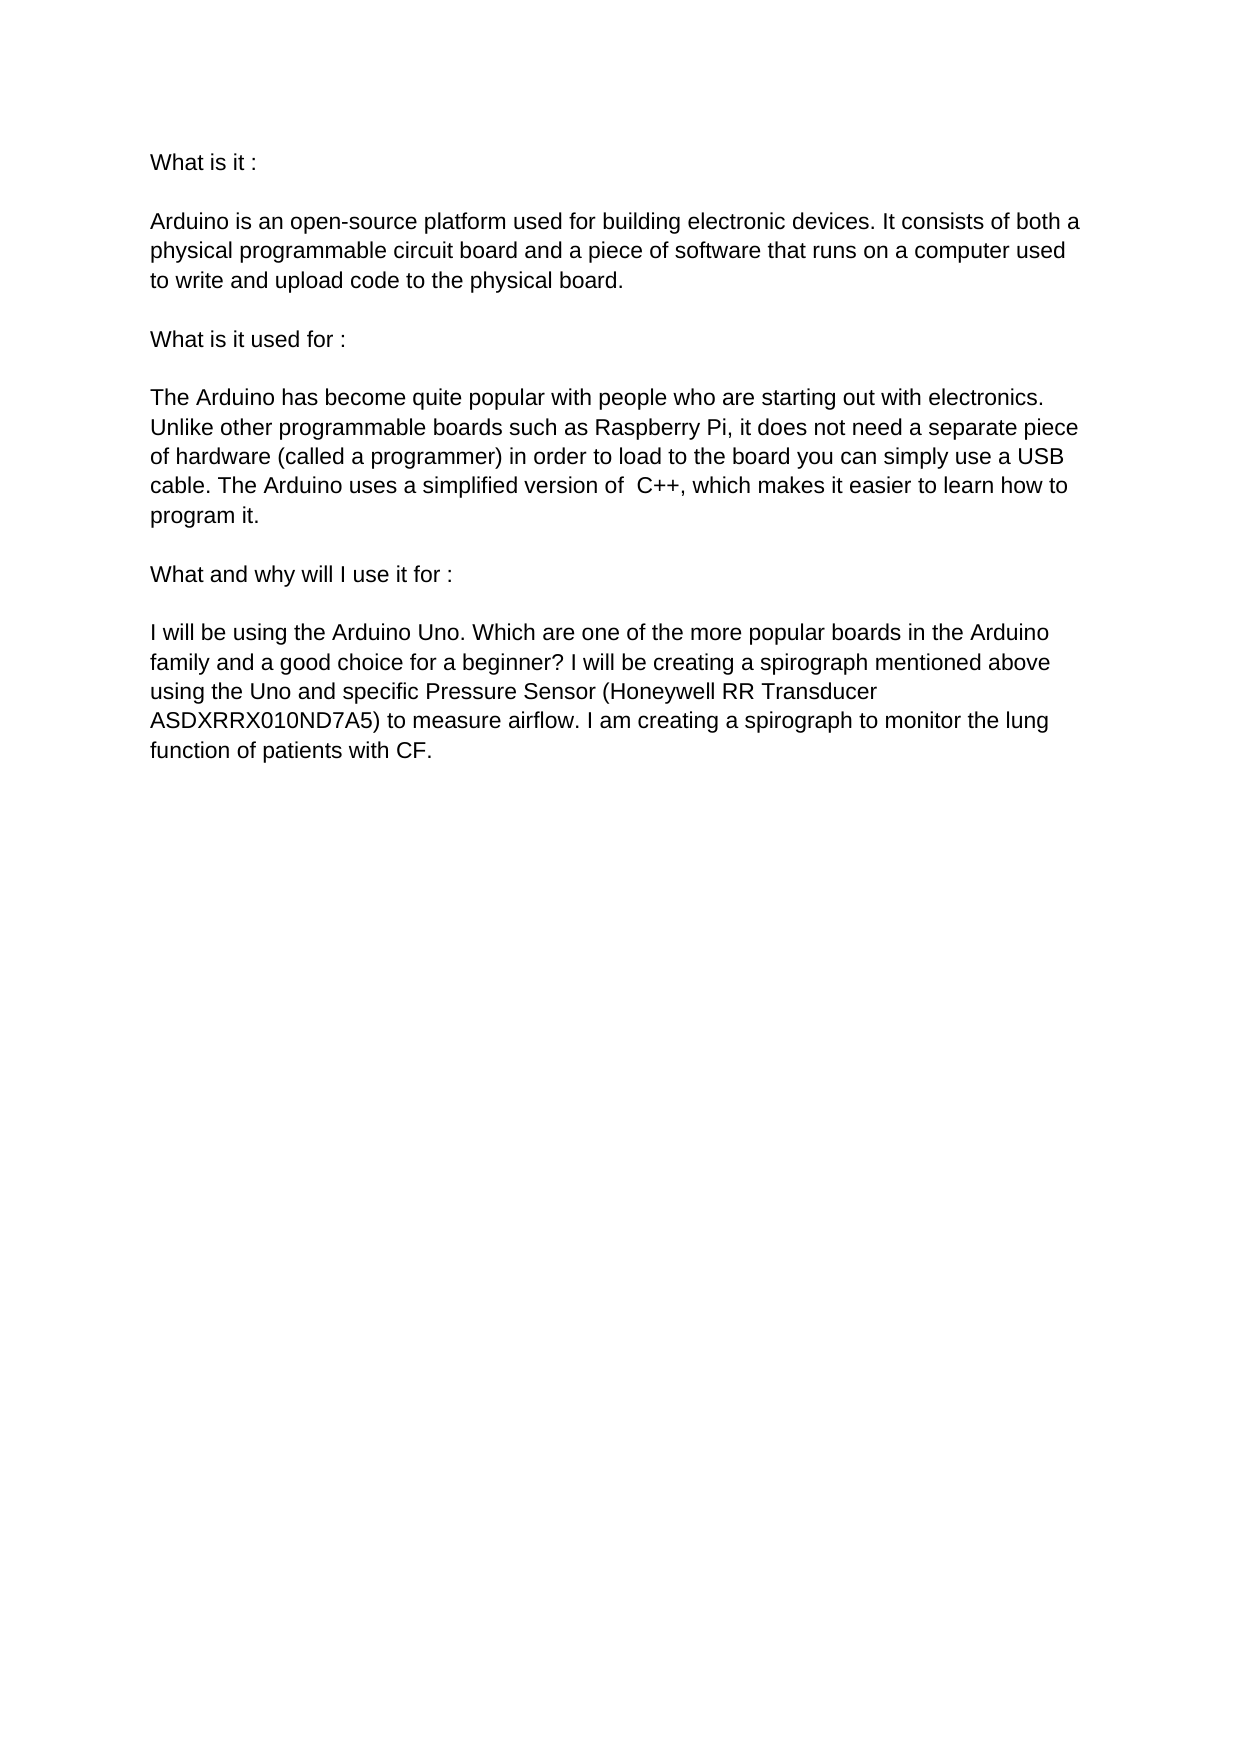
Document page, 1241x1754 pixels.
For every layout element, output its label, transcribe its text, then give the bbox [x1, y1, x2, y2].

text I will be using the Arduino Uno. Which are one of the more popular boards in the Arduino family and a good choice for a beginner? I will be creating a spirograph mentioned above using the Uno and specific Pressure Sensor (Honeywell RR Transducer ASDXRRX010ND7A5) to measure airflow. I am creating a spirograph to monitor the lung function of patients with CF. [150, 620, 1090, 763]
text What is it : [150, 150, 1090, 176]
text What is it used for : [150, 326, 1090, 352]
text Arduino is an open-source platform used for building electronic devices. It consists of both a physical programmable circuit board and a piece of software that runs on a computer used to write and upload code to the physical board. [150, 209, 1090, 293]
text What and why will I use it for : [150, 561, 1090, 587]
text The Arduino has become quite popular with people who are starting out with electronics. Unlike other programmable boards such as Raspberry Pi, it does not need a separate piece of hardware (called a programmer) in order to load to the board you can simply use a USB cable. The Arduino uses a simplified version of C++, which makes it easier to learn how to program it. [150, 385, 1090, 528]
